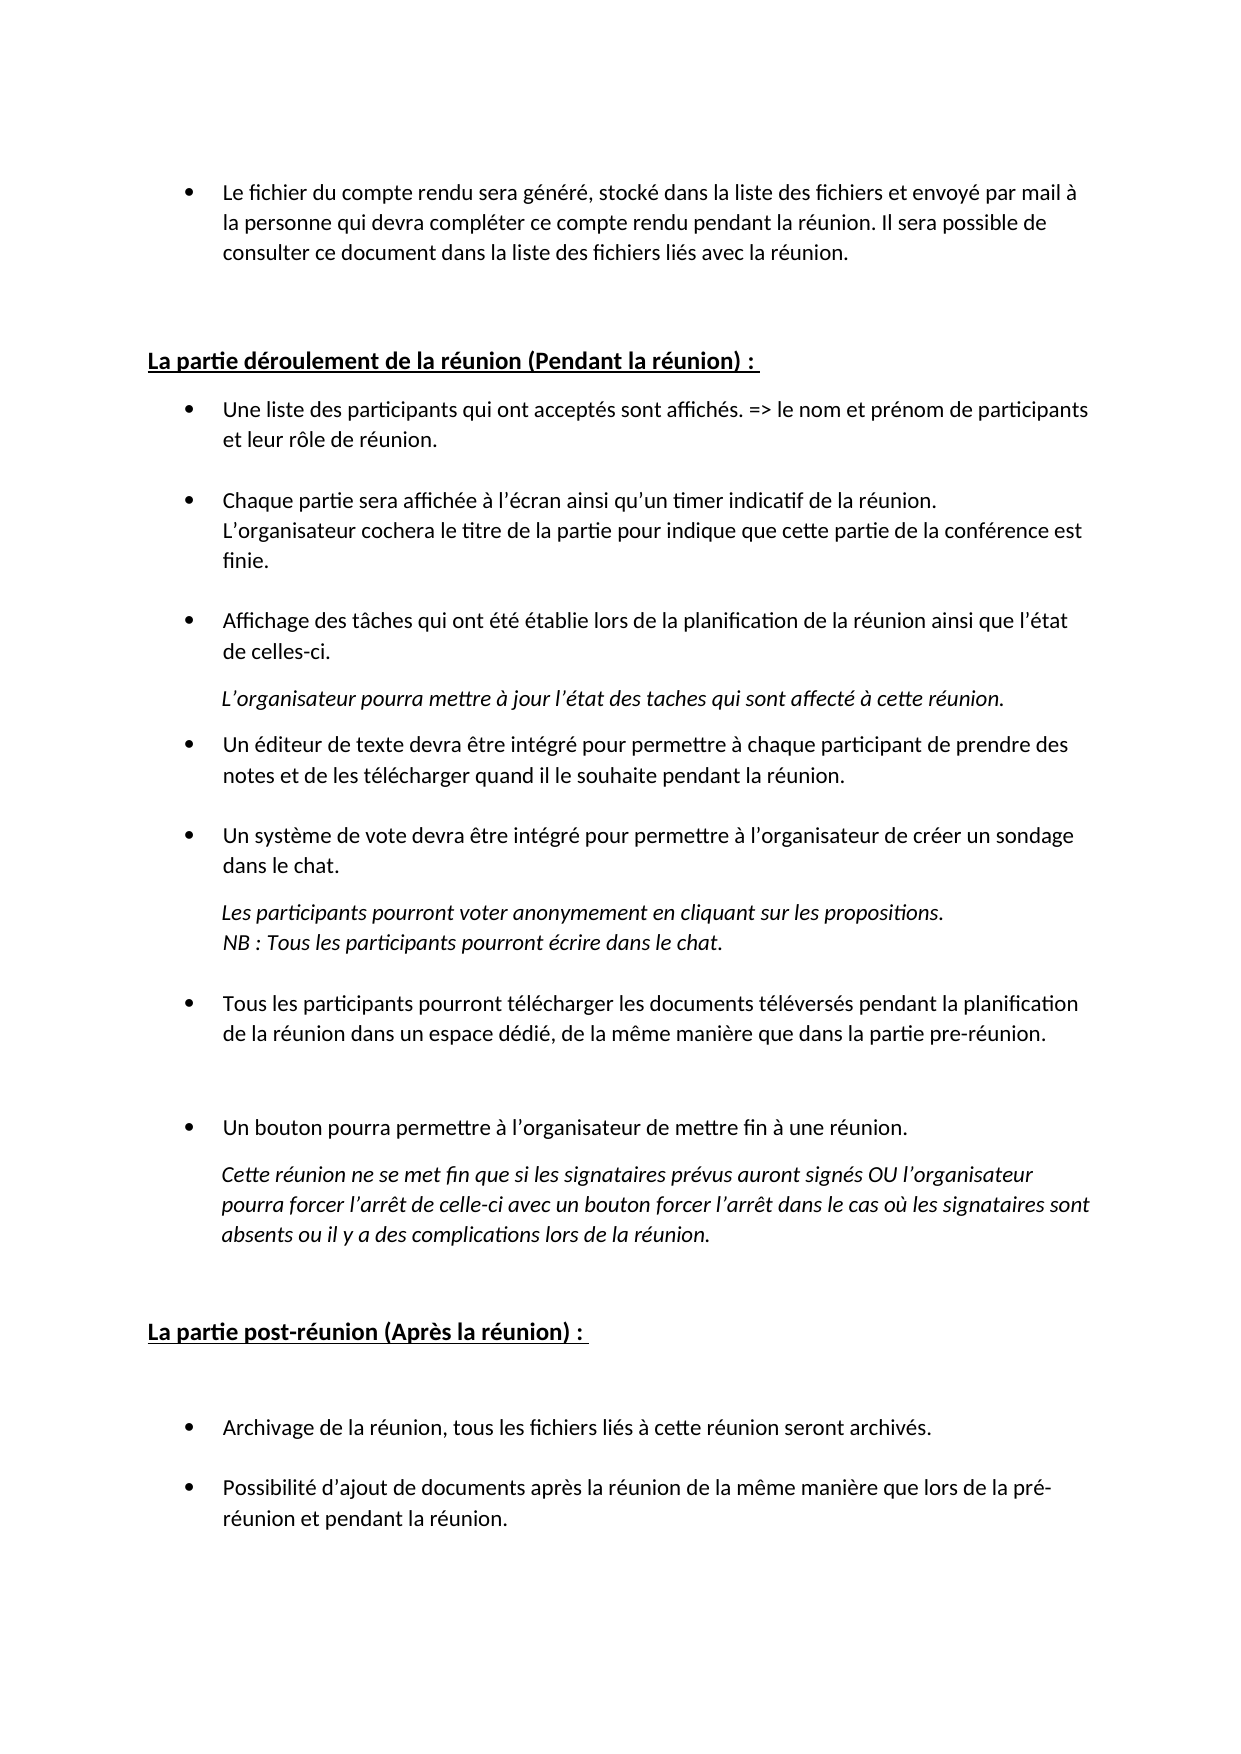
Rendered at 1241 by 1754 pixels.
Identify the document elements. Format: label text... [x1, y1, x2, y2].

text La partie post-réunion (Après la réunion) : [148, 1317, 1093, 1347]
list Un éditeur de texte devra être intégré pour permettre à chaque participant de prendre des notes et de les télécharger quand il le souhaite pendant la réunion. [185, 731, 1093, 789]
list Affichage des tâches qui ont été établie lors de la planification de la réunion ainsi que l’état de celles-ci. [185, 607, 1093, 665]
list Un bouton pourra permettre à l’organisateur de mettre fin à une réunion. [185, 1113, 1093, 1141]
text Cette réunion ne se met fin que si les signataires prévus auront signés OU l’organisateur pourra forcer l’arrêt de celle-ci avec un bouton forcer l’arrêt dans le cas où les signataires sont absents ou il y a des complications lors de la réunion. [221, 1160, 1093, 1248]
text Les participants pourront voter anonymement en cliquant sur les propositions. [221, 898, 1093, 926]
list Chaque partie sera affichée à l’écran ainsi qu’un timer indicatif de la réunion. [185, 486, 1093, 514]
list Une liste des participants qui ont acceptés sont affichés. => le nom et prénom de participants et leur rôle de réunion. [185, 395, 1093, 453]
text La partie déroulement de la réunion (Pendant la réunion) : [148, 346, 1093, 376]
list Un système de vote devra être intégré pour permettre à l’organisateur de créer un sondage dans le chat. [185, 821, 1093, 879]
list Le fichier du compte rendu sera généré, stocké dans la liste des fichiers et envoyé par mail à la personne qui devra compléter ce compte rendu pendant la réunion. Il sera possible de consulter ce document dans la liste des fichiers liés avec la réunion. [185, 178, 1093, 266]
list Archivage de la réunion, tous les fichiers liés à cette réunion seront archivés. [185, 1413, 1093, 1441]
list NB : Tous les participants pourront écrire dans le chat. [223, 928, 1093, 956]
list Possibilité d’ajout de documents après la réunion de la même manière que lors de la pré-réunion et pendant la réunion. [185, 1473, 1093, 1532]
list Tous les participants pourront télécharger les documents téléversés pendant la planification de la réunion dans un espace dédié, de la même manière que dans la partie pre-réunion. [185, 989, 1093, 1047]
text L’organisateur pourra mettre à jour l’état des taches qui sont affecté à cette réunion. [148, 684, 1093, 712]
list L’organisateur cochera le titre de la partie pour indique que cette partie de la conférence est finie. [223, 516, 1093, 574]
